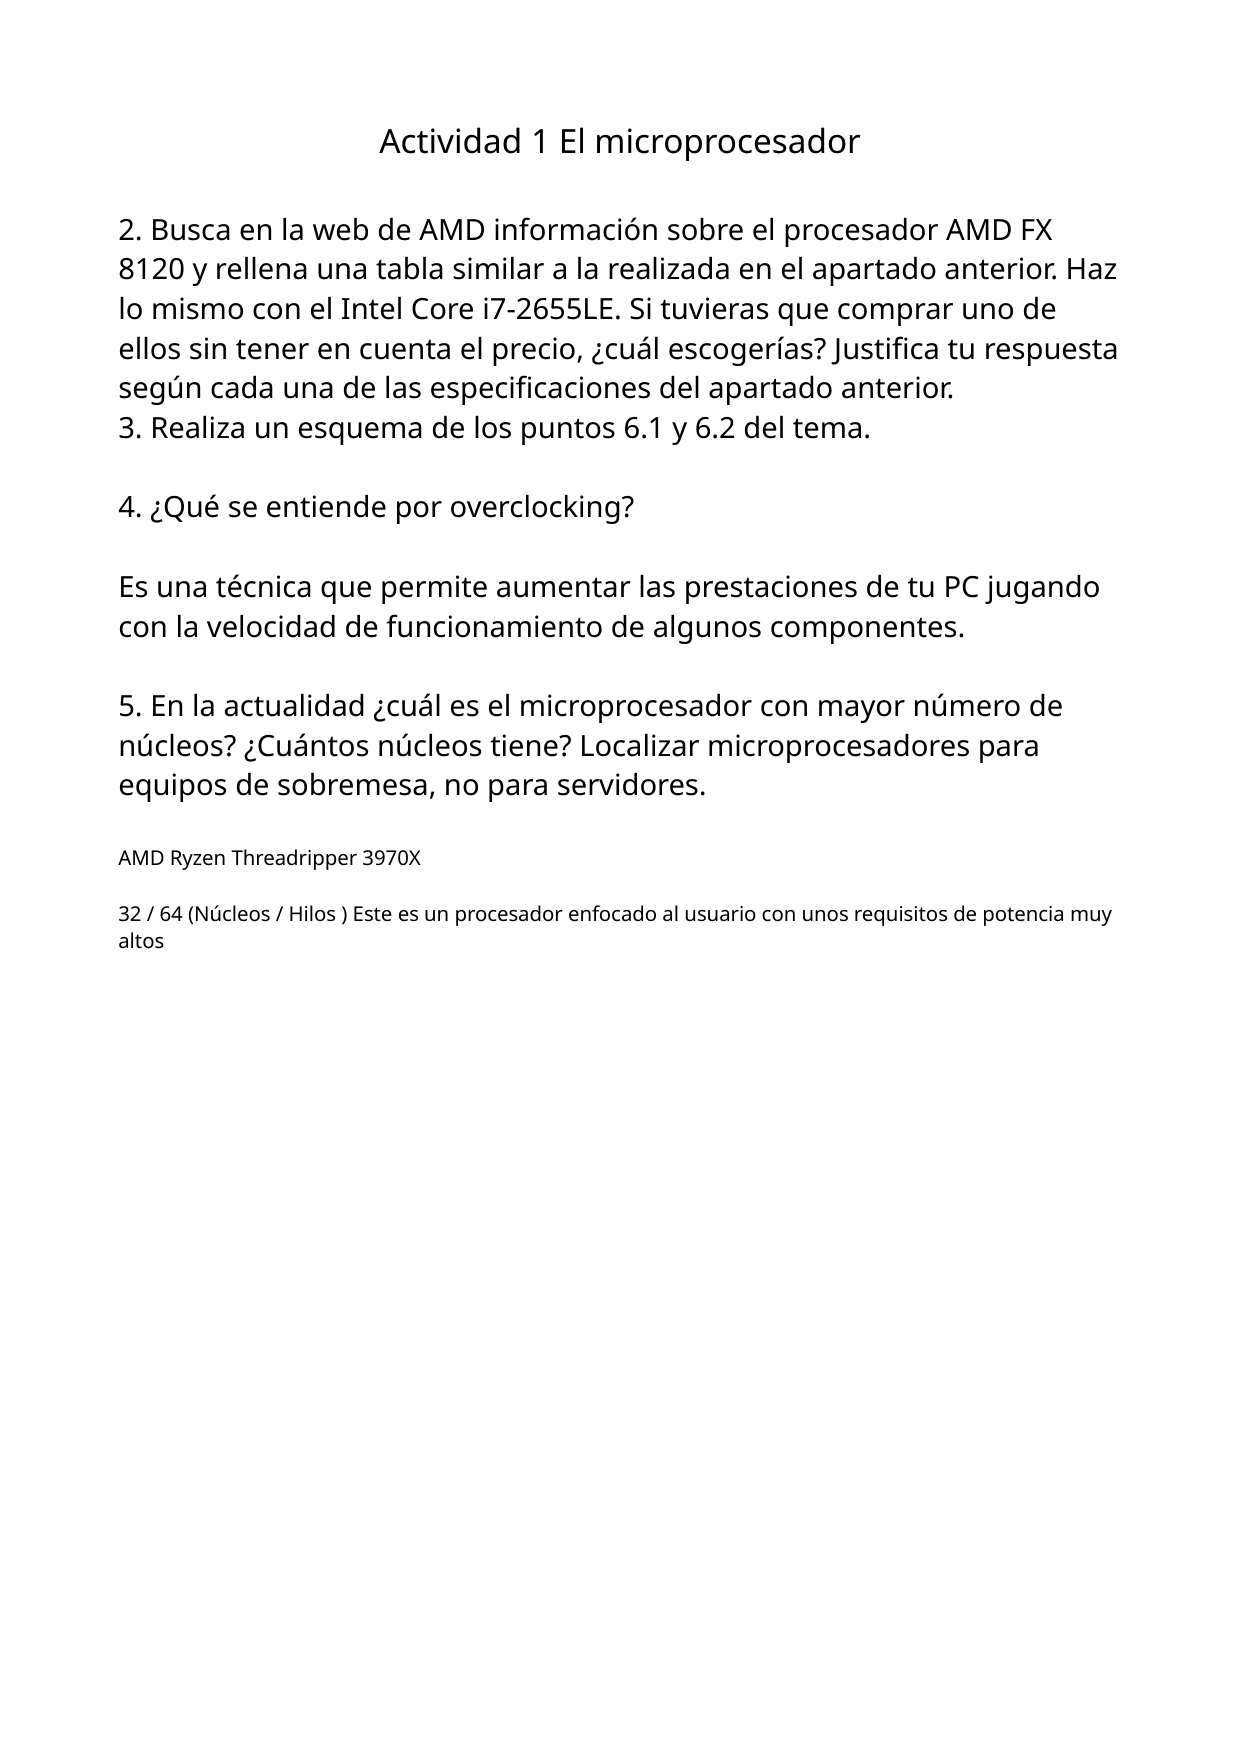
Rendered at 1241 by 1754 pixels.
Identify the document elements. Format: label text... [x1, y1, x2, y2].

text 4. ¿Qué se entiende por overclocking? [118, 487, 1122, 526]
text 5. En la actualidad ¿cuál es el microprocesador con mayor número de núcleos? ¿Cuántos núcleos tiene? Localizar microprocesadores para equipos de sobremesa, no para servidores. [118, 685, 1122, 804]
text 3. Realiza un esquema de los puntos 6.1 y 6.2 del tema. [118, 407, 1122, 447]
text AMD Ryzen Threadripper 3970X 32 / 64 (Núcleos / Hilos ) Este es un procesador enfocado al usuario con unos requisitos de potencia muy altos [118, 844, 1122, 955]
text Actividad 1 El microprocesador [118, 118, 1122, 163]
text Es una técnica que permite aumentar las prestaciones de tu PC jugando con la velocidad de funcionamiento de algunos componentes. [118, 566, 1122, 646]
text 2. Busca en la web de AMD información sobre el procesador AMD FX 8120 y rellena una tabla similar a la realizada en el apartado anterior. Haz lo mismo con el Intel Core i7-2655LE. Si tuvieras que comprar uno de ellos sin tener en cuenta el precio, ¿cuál escogerías? Justifica tu respuesta según cada una de las especificaciones del apartado anterior. [118, 209, 1122, 407]
